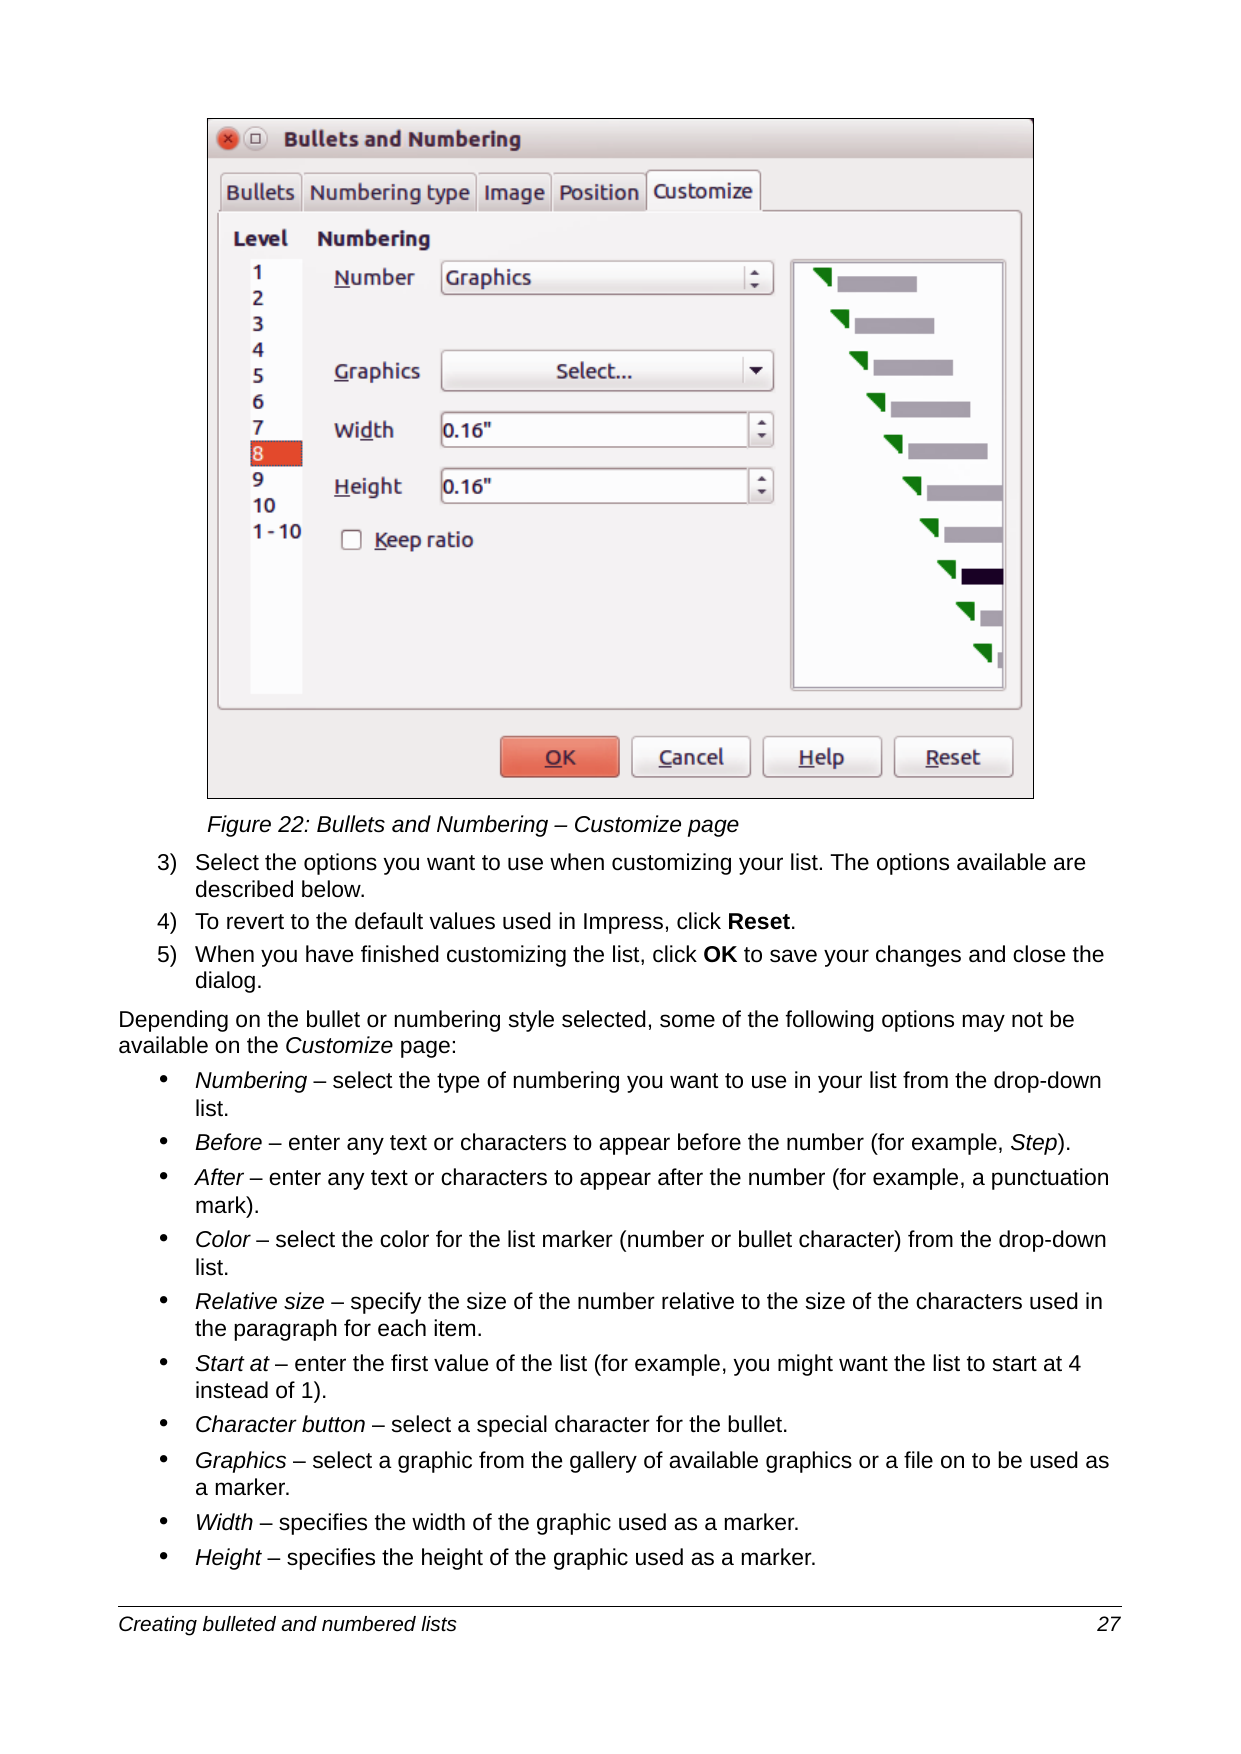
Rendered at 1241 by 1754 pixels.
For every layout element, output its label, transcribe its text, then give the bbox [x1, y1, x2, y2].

list Character button – select a special character for the bullet. [156, 1409, 1122, 1439]
picture [208, 119, 1033, 798]
list Height – specifies the height of the graphic used as a marker. [156, 1542, 1122, 1571]
list After – enter any text or characters to appear after the number (for example, a punctuation mark). [156, 1162, 1122, 1218]
list To revert to the default values used in Impress, click Reset. [177, 908, 1122, 935]
text Figure 22: Bullets and Numbering – Customize page [207, 811, 1033, 837]
list Start at – enter the first value of the list (for example, you might want the list to start at 4 instead of 1). [156, 1348, 1122, 1403]
list Width – specifies the width of the graphic used as a marker. [156, 1507, 1122, 1536]
list Relative size – specify the size of the number relative to the size of the characters used in the paragraph for each item. [156, 1286, 1122, 1342]
list Before – enter any text or characters to appear before the number (for example, Step). [156, 1127, 1122, 1156]
list Numbering – select the type of numbering you want to use in your list from the drop-down list. [156, 1065, 1122, 1121]
list Color – select the color for the list marker (number or bullet character) from the drop-down list. [156, 1224, 1122, 1280]
list Graphics – select a graphic from the gallery of available graphics or a file on to be used as a marker. [156, 1445, 1122, 1501]
list Depending on the bullet or numbering style selected, some of the following options may not be available on the Customize page: [118, 1006, 1122, 1059]
list Select the options you want to use when customizing your list. The options available are described below. [177, 849, 1122, 902]
list When you have finished customizing the list, click OK to save your changes and close the dialog. [177, 941, 1122, 994]
